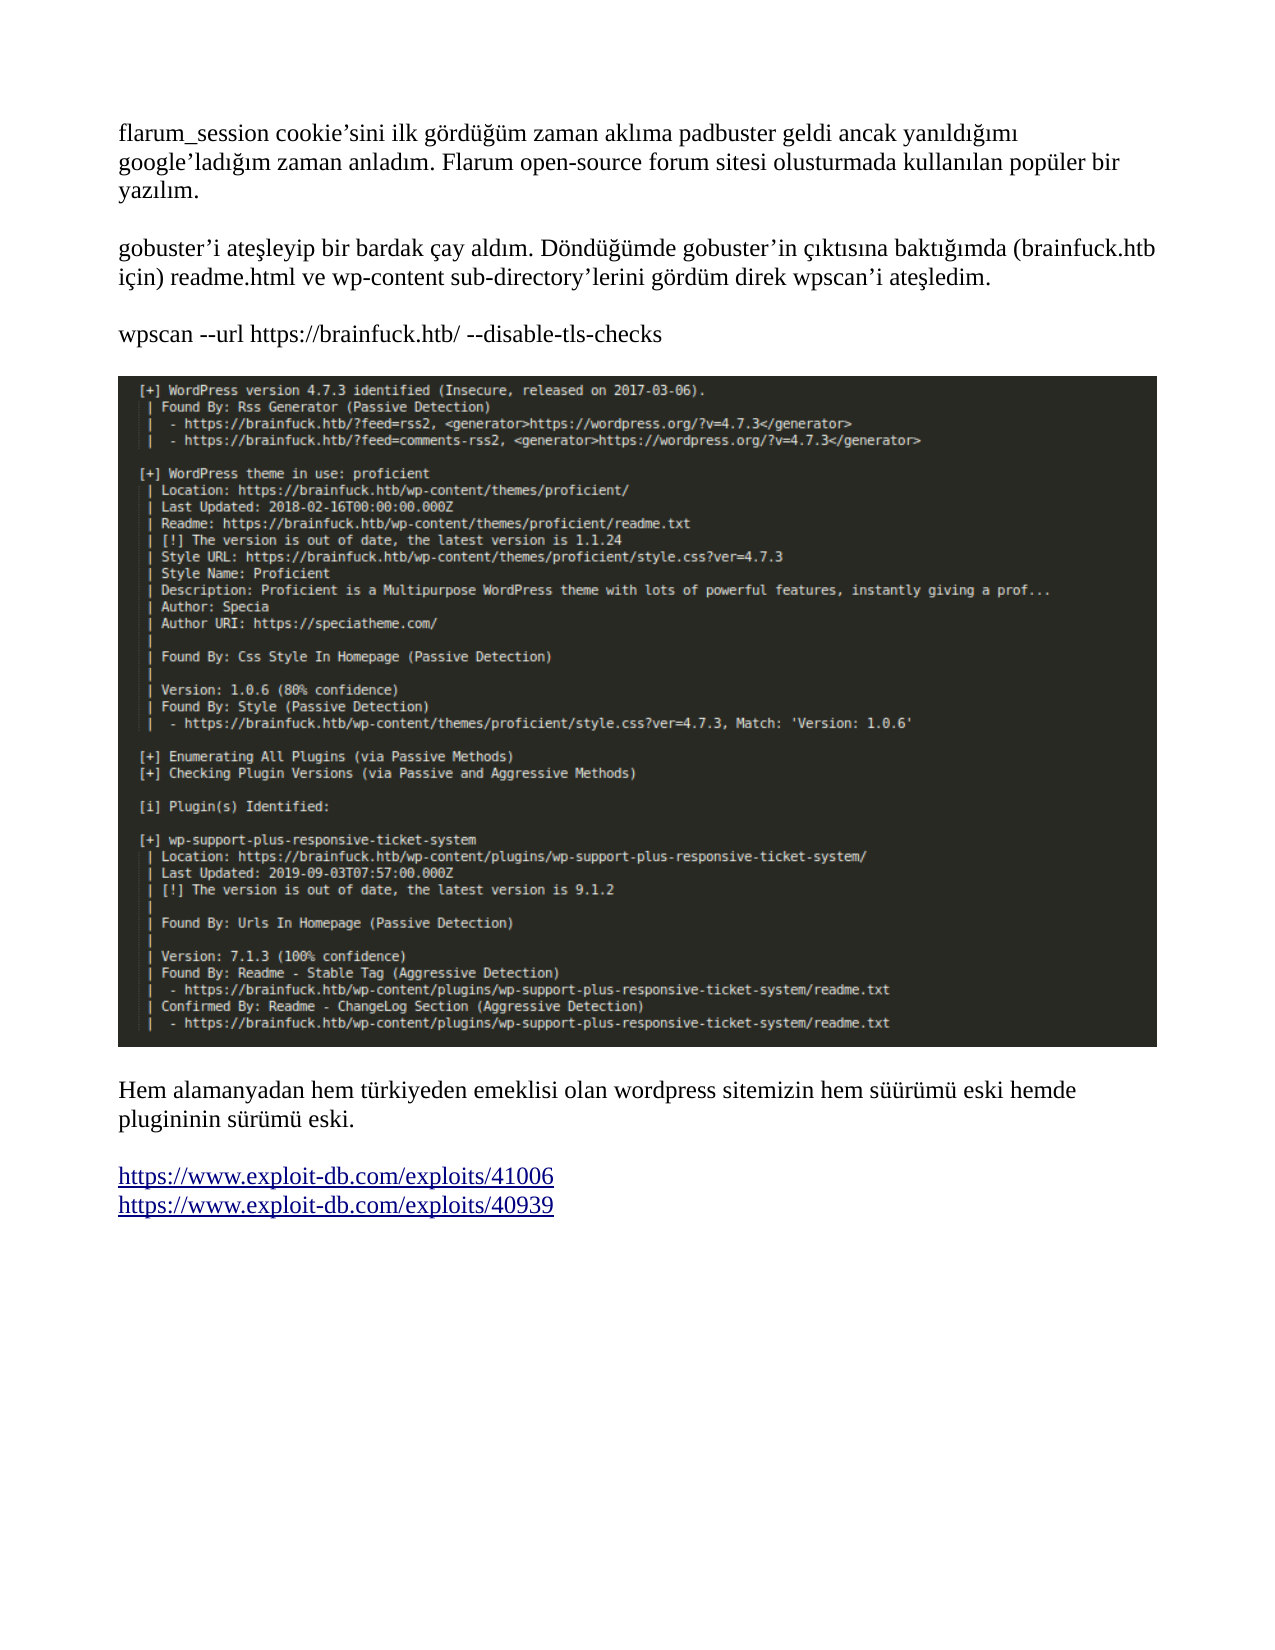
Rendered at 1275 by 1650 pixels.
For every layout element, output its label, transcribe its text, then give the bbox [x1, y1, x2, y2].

text flarum_session cookie’sini ilk gördüğüm zaman aklıma padbuster geldi ancak yanıldığımı google’ladığım zaman anladım. Flarum open-source forum sitesi olusturmada kullanılan popüler bir yazılım. [118, 118, 1157, 204]
text wpscan --url https://brainfuck.htb/ --disable-tls-checks [118, 319, 1157, 348]
text https://www.exploit-db.com/exploits/41006 [118, 1161, 1157, 1190]
text https://www.exploit-db.com/exploits/40939 [118, 1190, 1157, 1219]
text gobuster’i ateşleyip bir bardak çay aldım. Döndüğümde gobuster’in çıktısına baktığımda (brainfuck.htb için) readme.html ve wp-content sub-directory’lerini gördüm direk wpscan’i ateşledim. [118, 233, 1157, 291]
picture [118, 376, 1157, 1047]
text Hem alamanyadan hem türkiyeden emeklisi olan wordpress sitemizin hem süürümü eski hemde plugininin sürümü eski. [118, 1075, 1157, 1133]
